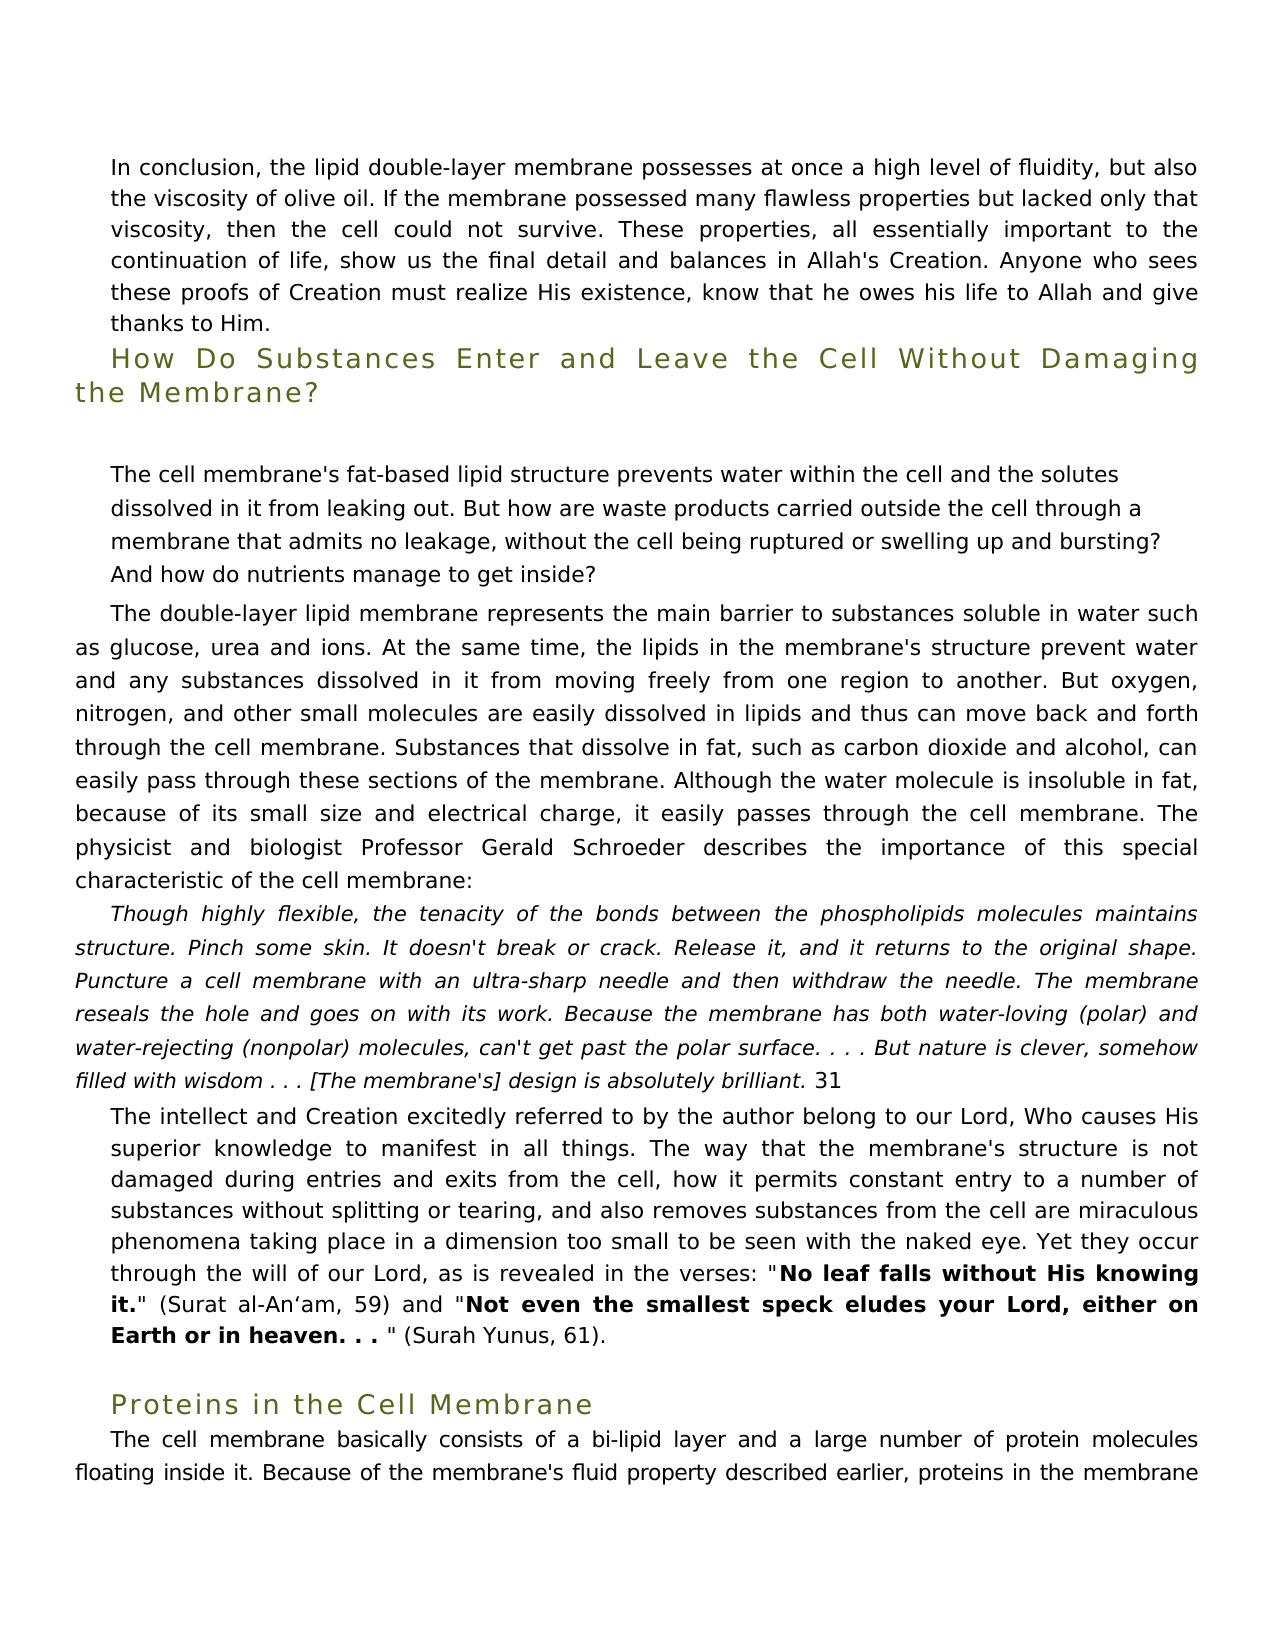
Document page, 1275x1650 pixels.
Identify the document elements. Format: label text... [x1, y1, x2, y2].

text Though highly flexible, the tenacity of the bonds between the phospholipids molecules maintains structure. Pinch some skin. It doesn't break or crack. Release it, and it returns to the original shape. Puncture a cell membrane with an ultra-sharp needle and then withdraw the needle. The membrane reseals the hole and goes on with its work. Because the membrane has both water-loving (polar) and water-rejecting (nonpolar) molecules, can't get past the polar surface. . . . But nature is clever, somehow filled with wisdom . . . [The membrane's] design is absolutely brilliant. 31 [75, 895, 1200, 1095]
text The double-layer lipid membrane represents the main barrier to substances soluble in water such as glucose, urea and ions. At the same time, the lipids in the membrane's structure prevent water and any substances dissolved in it from moving freely from one region to another. But oxygen, nitrogen, and other small molecules are easily dissolved in lipids and thus can move back and forth through the cell membrane. Substances that dissolve in fat, such as carbon dioxide and alcohol, can easily pass through these sections of the membrane. Although the water molecule is insoluble in fat, because of its small size and electrical charge, it easily passes through the cell membrane. The physicist and biologist Professor Gerald Schroeder describes the importance of this special characteristic of the cell membrane: [75, 595, 1200, 895]
text How Do Substances Enter and Leave the Cell Without Damaging the Membrane? [75, 342, 1200, 409]
text The cell membrane basically consists of a bi-lipid layer and a large number of protein molecules floating inside it. Because of the membrane's fluid property described earlier, proteins in the membrane [75, 1421, 1200, 1487]
text In conclusion, the lipid double-layer membrane possesses at once a high level of fluidity, but also the viscosity of olive oil. If the membrane possessed many flawless properties but lacked only that viscosity, then the cell could not survive. These properties, all essentially important to the continuation of life, show us the final detail and balances in Allah's Creation. Anyone who sees these proofs of Creation must realize His existence, know that he owes his life to Allah and give thanks to Him. [110, 150, 1200, 337]
text The intellect and Creation excitedly referred to by the author belong to our Lord, Who causes His superior knowledge to manifest in all things. The way that the membrane's structure is not damaged during entries and exits from the cell, how it permits constant entry to a number of substances without splitting or tearing, and also removes substances from the cell are miraculous phenomena taking place in a dimension too small to be seen with the naked eye. Yet they occur through the will of our Lord, as is revealed in the verses: "No leaf falls without His knowing it." (Surat al-An‘am, 59) and "Not even the smallest speck eludes your Lord, either on Earth or in heaven. . . " (Surah Yunus, 61). [110, 1100, 1200, 1350]
text The cell membrane's fat-based lipid structure prevents water within the cell and the solutes dissolved in it from leaking out. But how are waste products carried outside the cell through a membrane that admits no leakage, without the cell being ruptured or swelling up and bursting? And how do nutrients manage to get inside? [110, 456, 1200, 589]
subtitle Proteins in the Cell Membrane [75, 1387, 1200, 1421]
